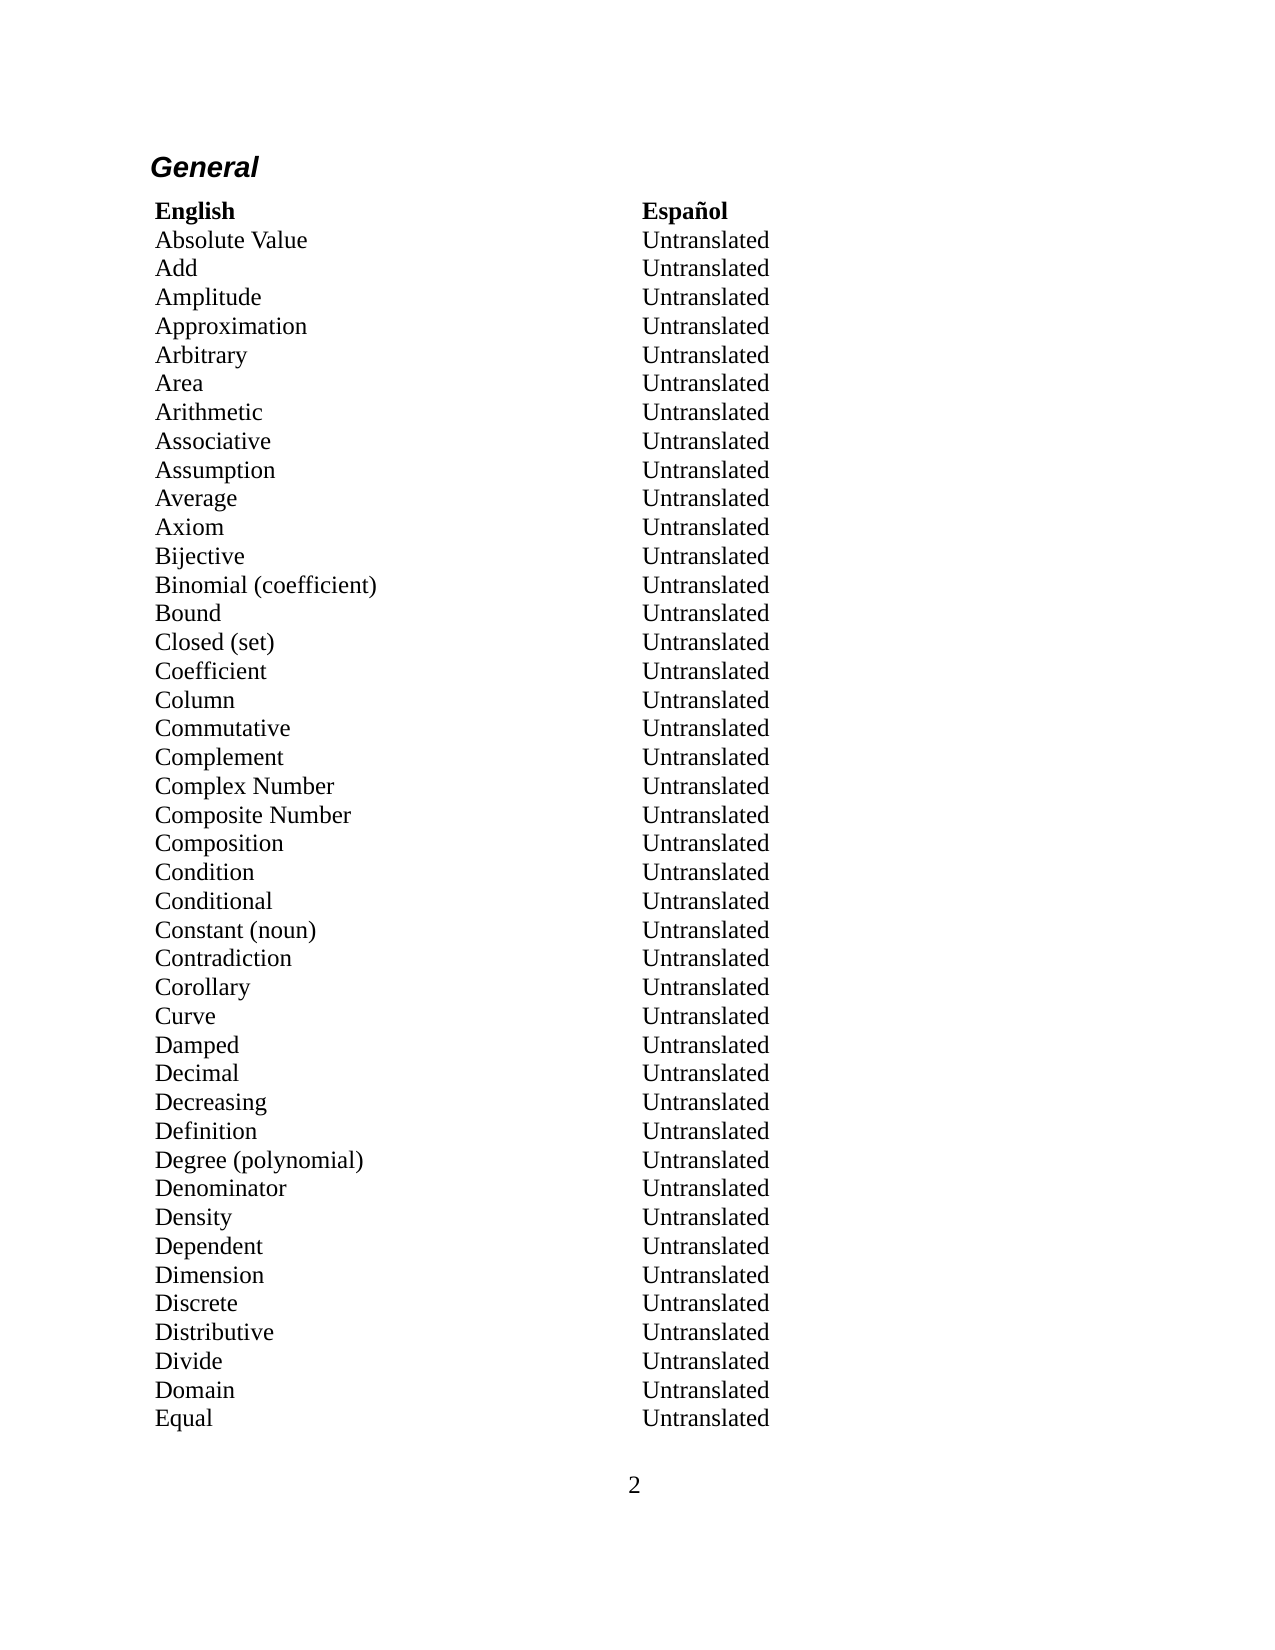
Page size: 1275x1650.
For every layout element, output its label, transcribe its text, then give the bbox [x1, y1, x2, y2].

table_cell Curve [150, 1001, 637, 1030]
table_cell Untranslated [638, 1346, 1125, 1375]
table_cell Average [150, 484, 637, 512]
table_cell Complement [150, 742, 637, 771]
table_cell Untranslated [638, 1030, 1125, 1058]
table_cell Untranslated [638, 742, 1125, 771]
table_cell Untranslated [638, 1202, 1125, 1231]
table_cell Untranslated [638, 886, 1125, 915]
table_cell Untranslated [638, 541, 1125, 570]
table_cell Density [150, 1202, 637, 1231]
table_cell Untranslated [638, 857, 1125, 886]
table_cell Untranslated [638, 1375, 1125, 1403]
table_header Español [638, 196, 1125, 225]
table_cell Definition [150, 1116, 637, 1145]
table_cell Degree (polynomial) [150, 1145, 637, 1173]
table_cell Condition [150, 857, 637, 886]
table_cell Untranslated [638, 426, 1125, 455]
table_cell Distributive [150, 1317, 637, 1346]
table_cell Untranslated [638, 1116, 1125, 1145]
table_cell Untranslated [638, 1231, 1125, 1260]
table_cell Untranslated [638, 915, 1125, 943]
table_cell Bound [150, 599, 637, 627]
table_cell Equal [150, 1404, 637, 1432]
table_cell Column [150, 685, 637, 713]
table_cell Untranslated [638, 369, 1125, 397]
table_cell Composition [150, 829, 637, 857]
table_cell Untranslated [638, 1145, 1125, 1173]
table_cell Complex Number [150, 771, 637, 800]
table_cell Untranslated [638, 254, 1125, 282]
table_cell Untranslated [638, 512, 1125, 541]
table_cell Untranslated [638, 455, 1125, 483]
table_cell Untranslated [638, 714, 1125, 742]
table_cell Commutative [150, 714, 637, 742]
table_cell Denominator [150, 1174, 637, 1202]
table_cell Absolute Value [150, 225, 637, 253]
table_cell Arbitrary [150, 340, 637, 368]
table_cell Untranslated [638, 627, 1125, 656]
table_cell Associative [150, 426, 637, 455]
table_cell Dimension [150, 1260, 637, 1288]
table_cell Contradiction [150, 944, 637, 972]
table_cell Untranslated [638, 1260, 1125, 1288]
table_header English [150, 196, 637, 225]
table_cell Untranslated [638, 484, 1125, 512]
table_cell Closed (set) [150, 627, 637, 656]
table_cell Add [150, 254, 637, 282]
table_cell Decimal [150, 1059, 637, 1087]
table_cell Bijective [150, 541, 637, 570]
table_cell Conditional [150, 886, 637, 915]
table_cell Untranslated [638, 311, 1125, 340]
table_cell Domain [150, 1375, 637, 1403]
table_cell Decreasing [150, 1087, 637, 1116]
table_cell Untranslated [638, 1289, 1125, 1317]
table_cell Untranslated [638, 340, 1125, 368]
subtitle General [150, 150, 1125, 183]
table_cell Amplitude [150, 282, 637, 311]
table_cell Untranslated [638, 225, 1125, 253]
table_cell Untranslated [638, 829, 1125, 857]
table_cell Binomial (coefficient) [150, 570, 637, 598]
table_cell Coefficient [150, 656, 637, 685]
table_cell Damped [150, 1030, 637, 1058]
table_cell Untranslated [638, 570, 1125, 598]
table_cell Untranslated [638, 282, 1125, 311]
table_cell Composite Number [150, 800, 637, 828]
table_cell Untranslated [638, 944, 1125, 972]
table_cell Axiom [150, 512, 637, 541]
table_cell Untranslated [638, 1001, 1125, 1030]
table_cell Untranslated [638, 1404, 1125, 1432]
table_cell Untranslated [638, 1174, 1125, 1202]
table_cell Dependent [150, 1231, 637, 1260]
table_cell Area [150, 369, 637, 397]
table_cell Untranslated [638, 656, 1125, 685]
table_cell Approximation [150, 311, 637, 340]
table_cell Untranslated [638, 1059, 1125, 1087]
table_cell Untranslated [638, 972, 1125, 1001]
table_cell Untranslated [638, 397, 1125, 426]
table_cell Divide [150, 1346, 637, 1375]
table_cell Untranslated [638, 599, 1125, 627]
table_cell Corollary [150, 972, 637, 1001]
table_cell Untranslated [638, 800, 1125, 828]
table_cell Untranslated [638, 1087, 1125, 1116]
table_cell Assumption [150, 455, 637, 483]
table_cell Untranslated [638, 1317, 1125, 1346]
table_cell Constant (noun) [150, 915, 637, 943]
table_cell Untranslated [638, 685, 1125, 713]
table_cell Arithmetic [150, 397, 637, 426]
table_cell Discrete [150, 1289, 637, 1317]
table_cell Untranslated [638, 771, 1125, 800]
